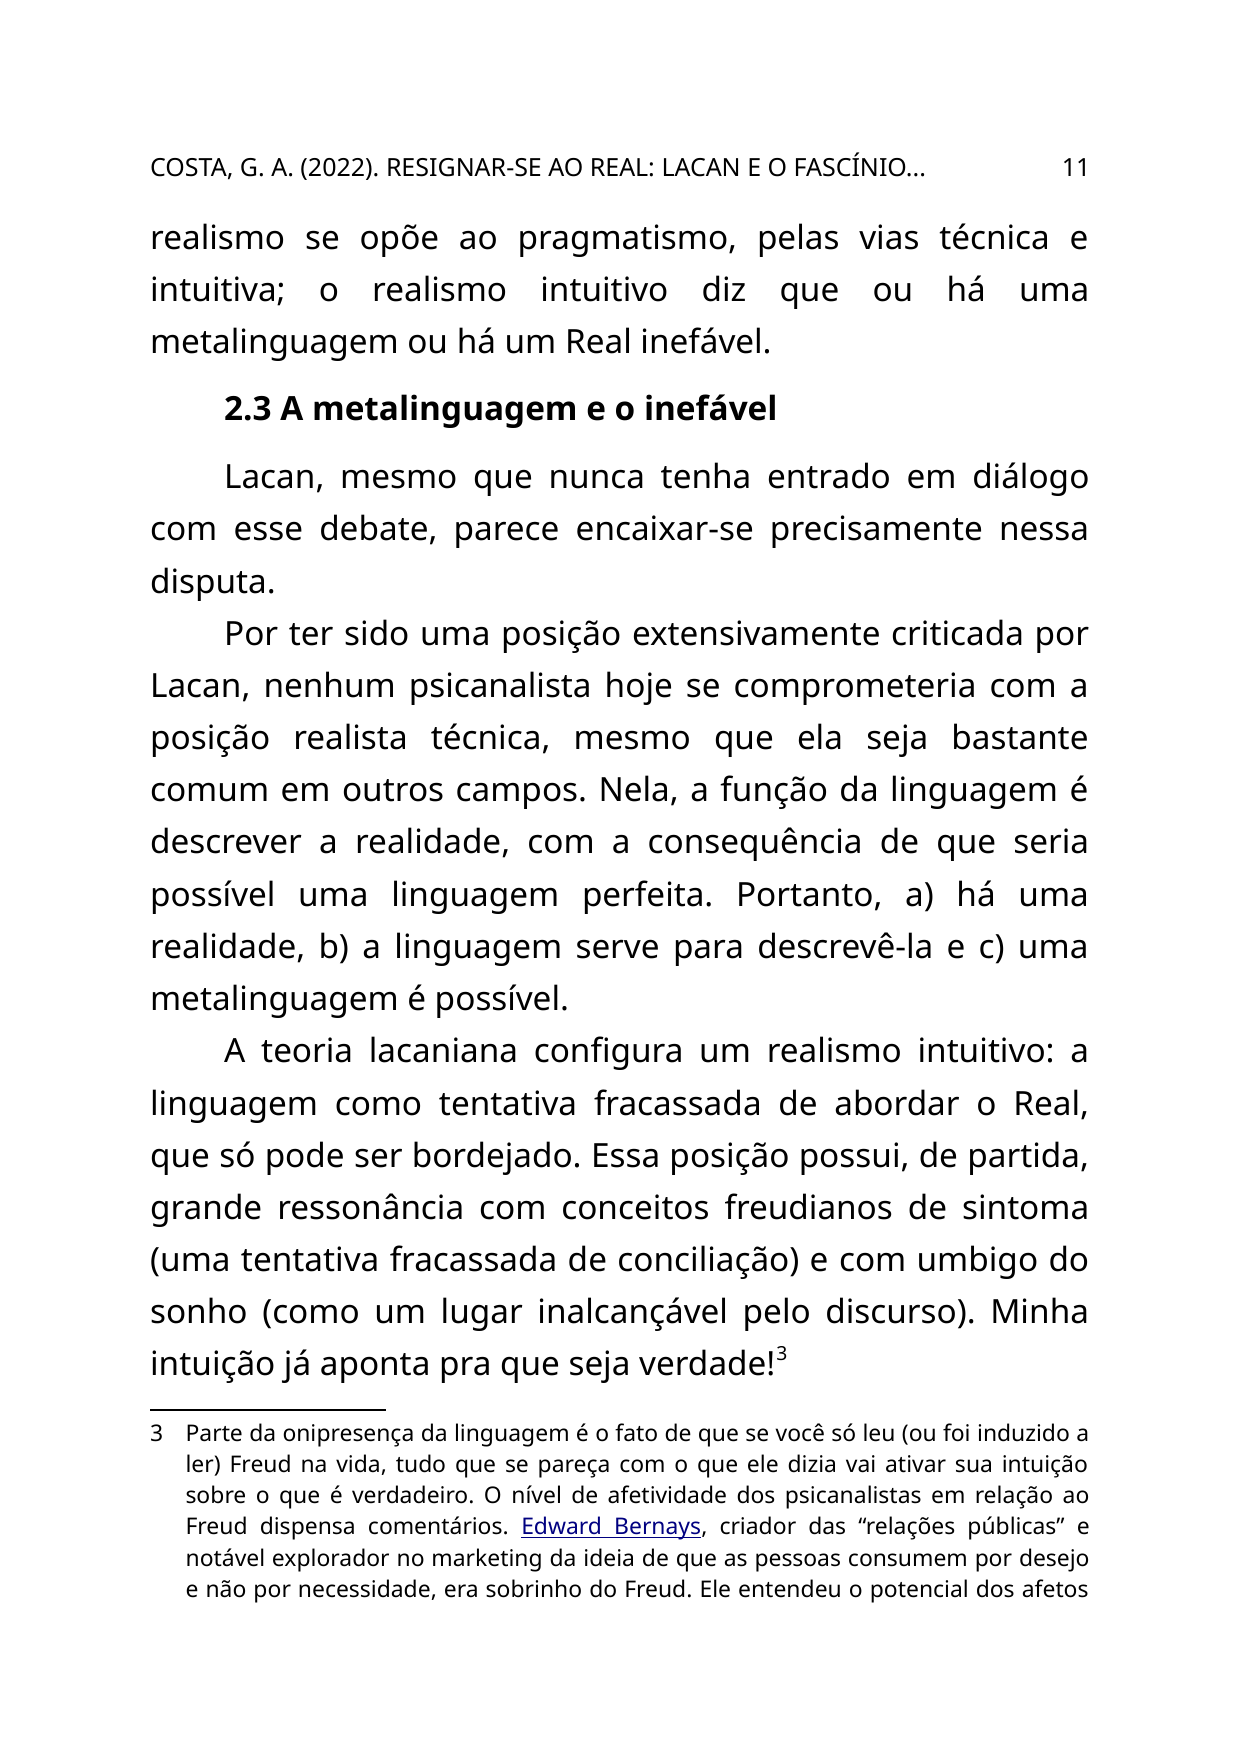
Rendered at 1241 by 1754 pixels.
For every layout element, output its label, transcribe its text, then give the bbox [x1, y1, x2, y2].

text Por ter sido uma posição extensivamente criticada por Lacan, nenhum psicanalista hoje se comprometeria com a posição realista técnica, mesmo que ela seja bastante comum em outros campos. Nela, a função da linguagem é descrever a realidade, com a consequência de que seria possível uma linguagem perfeita. Portanto, a) há uma realidade, b) a linguagem serve para descrevê-la e c) uma metalinguagem é possível. [150, 609, 1090, 1020]
text realismo se opõe ao pragmatismo, pelas vias técnica e intuitiva; o realismo intuitivo diz que ou há uma metalinguagem ou há um Real inefável. [150, 213, 1090, 363]
text A teoria lacaniana configura um realismo intuitivo: a linguagem como tentativa fracassada de abordar o Real, que só pode ser bordejado. Essa posição possui, de partida, grande ressonância com conceitos freudianos de sintoma (uma tentativa fracassada de conciliação) e com umbigo do sonho (como um lugar inalcançável pelo discurso). Minha intuição já aponta pra que seja verdade! [150, 1027, 1090, 1386]
text Parte da onipresença da linguagem é o fato de que se você só leu (ou foi induzido a ler) Freud na vida, tudo que se pareça com o que ele dizia vai ativar sua intuição sobre o que é verdadeiro. O nível de afetividade dos psicanalistas em relação ao Freud dispensa comentários. Edward Bernays, criador das “relações públicas” e notável explorador no marketing da ideia de que as pessoas consumem por desejo e não por necessidade, era sobrinho do Freud. Ele entendeu o potencial dos afetos [150, 1416, 1090, 1604]
subtitle 2.3 A metalinguagem e o inefável [150, 385, 1090, 430]
text Lacan, mesmo que nunca tenha entrado em diálogo com esse debate, parece encaixar-se precisamente nessa disputa. [150, 453, 1090, 603]
